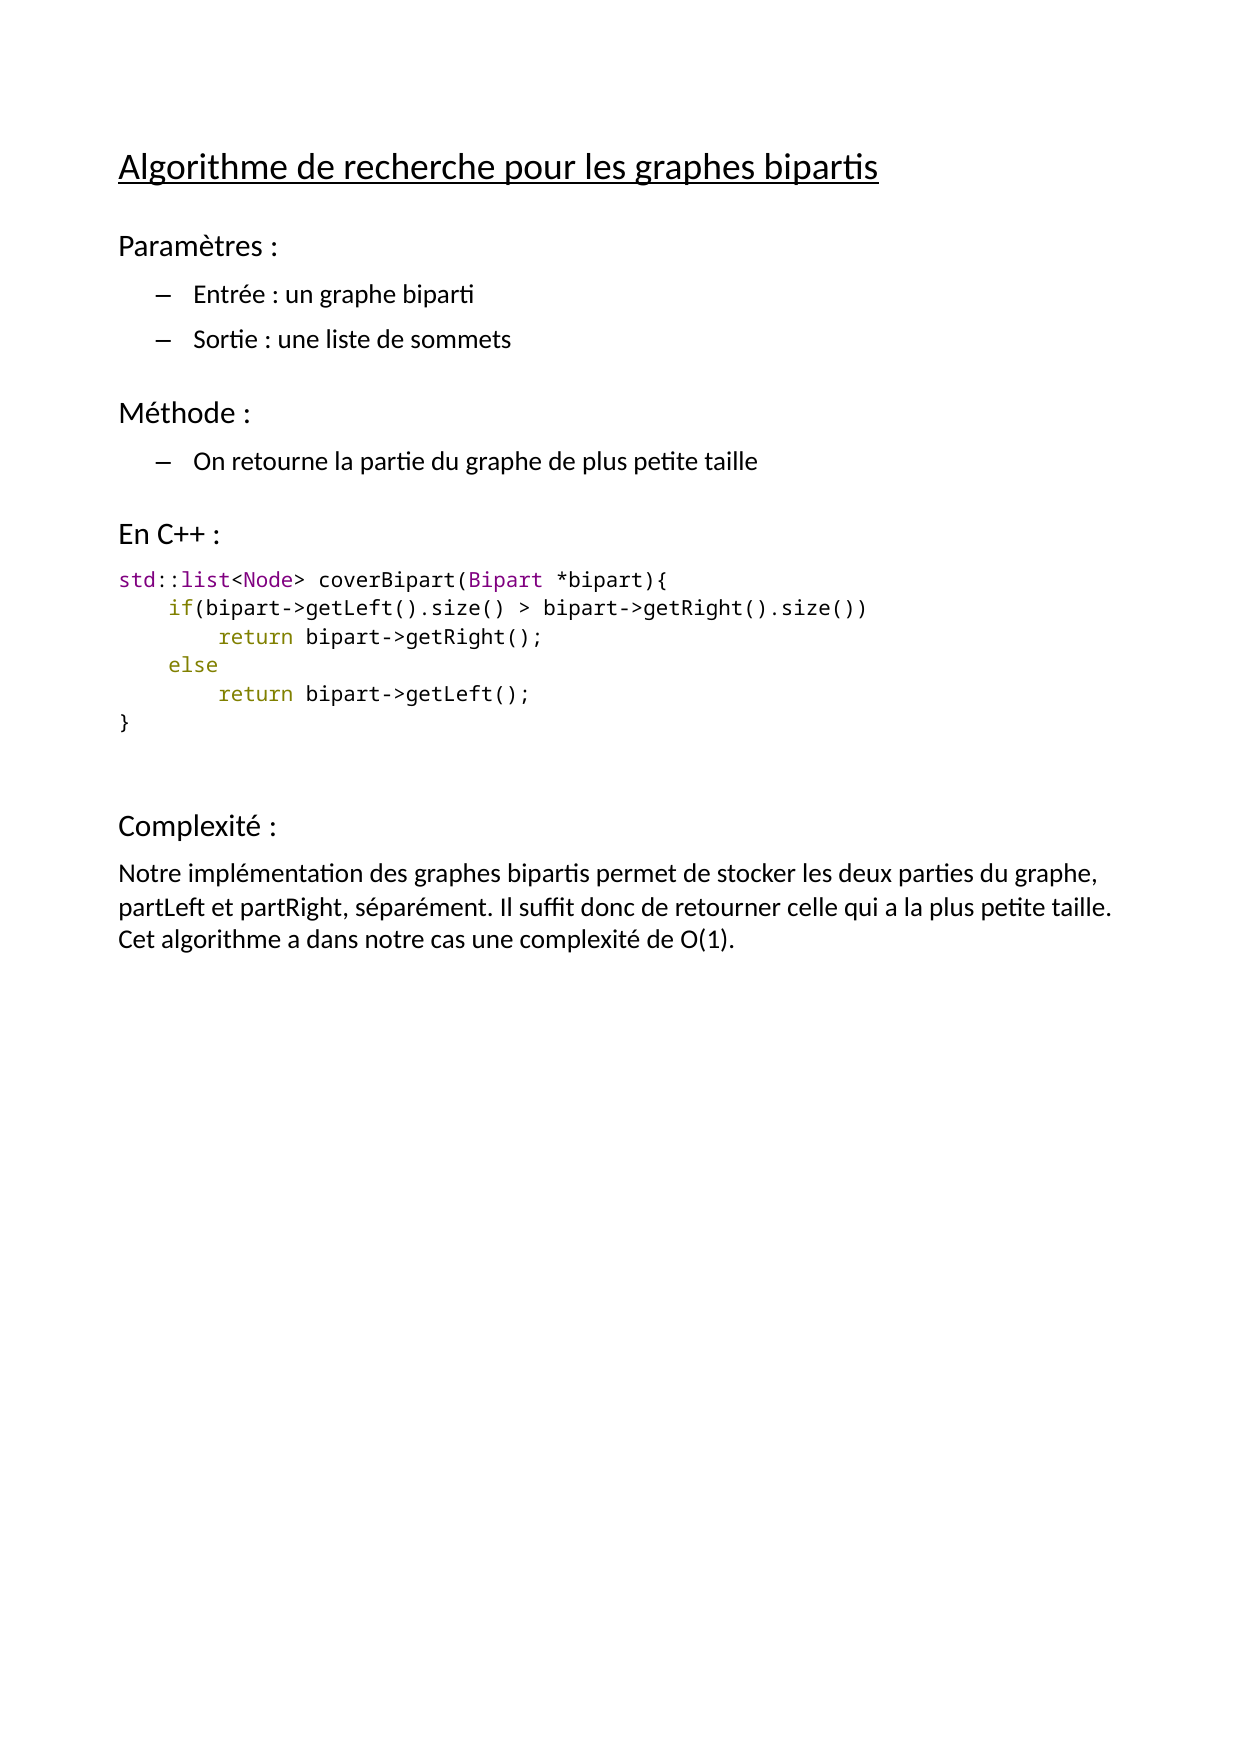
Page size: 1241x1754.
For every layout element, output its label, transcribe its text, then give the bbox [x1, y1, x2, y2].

text else [118, 650, 1122, 679]
subtitle Complexité : [118, 806, 1122, 844]
subtitle Algorithme de recherche pour les graphes bipartis [118, 143, 1122, 189]
text return bipart->getLeft(); [118, 679, 1122, 707]
subtitle En C++ : [118, 514, 1122, 552]
text } [118, 707, 1122, 736]
text std::list<Node> coverBipart(Bipart *bipart){ [118, 565, 1122, 593]
list Entrée : un graphe biparti [156, 277, 1122, 310]
text return bipart->getRight(); [118, 622, 1122, 650]
subtitle Paramètres : [118, 226, 1122, 264]
subtitle Méthode : [118, 393, 1122, 431]
list Sortie : une liste de sommets [156, 323, 1122, 356]
text Notre implémentation des graphes bipartis permet de stocker les deux parties du graphe, partLeft et partRight, séparément. Il suffit donc de retourner celle qui a la plus petite taille. Cet algorithme a dans notre cas une complexité de O(1). [118, 857, 1122, 956]
text if(bipart->getLeft().size() > bipart->getRight().size()) [118, 593, 1122, 622]
subtitle On retourne la partie du graphe de plus petite taille [156, 444, 1122, 477]
